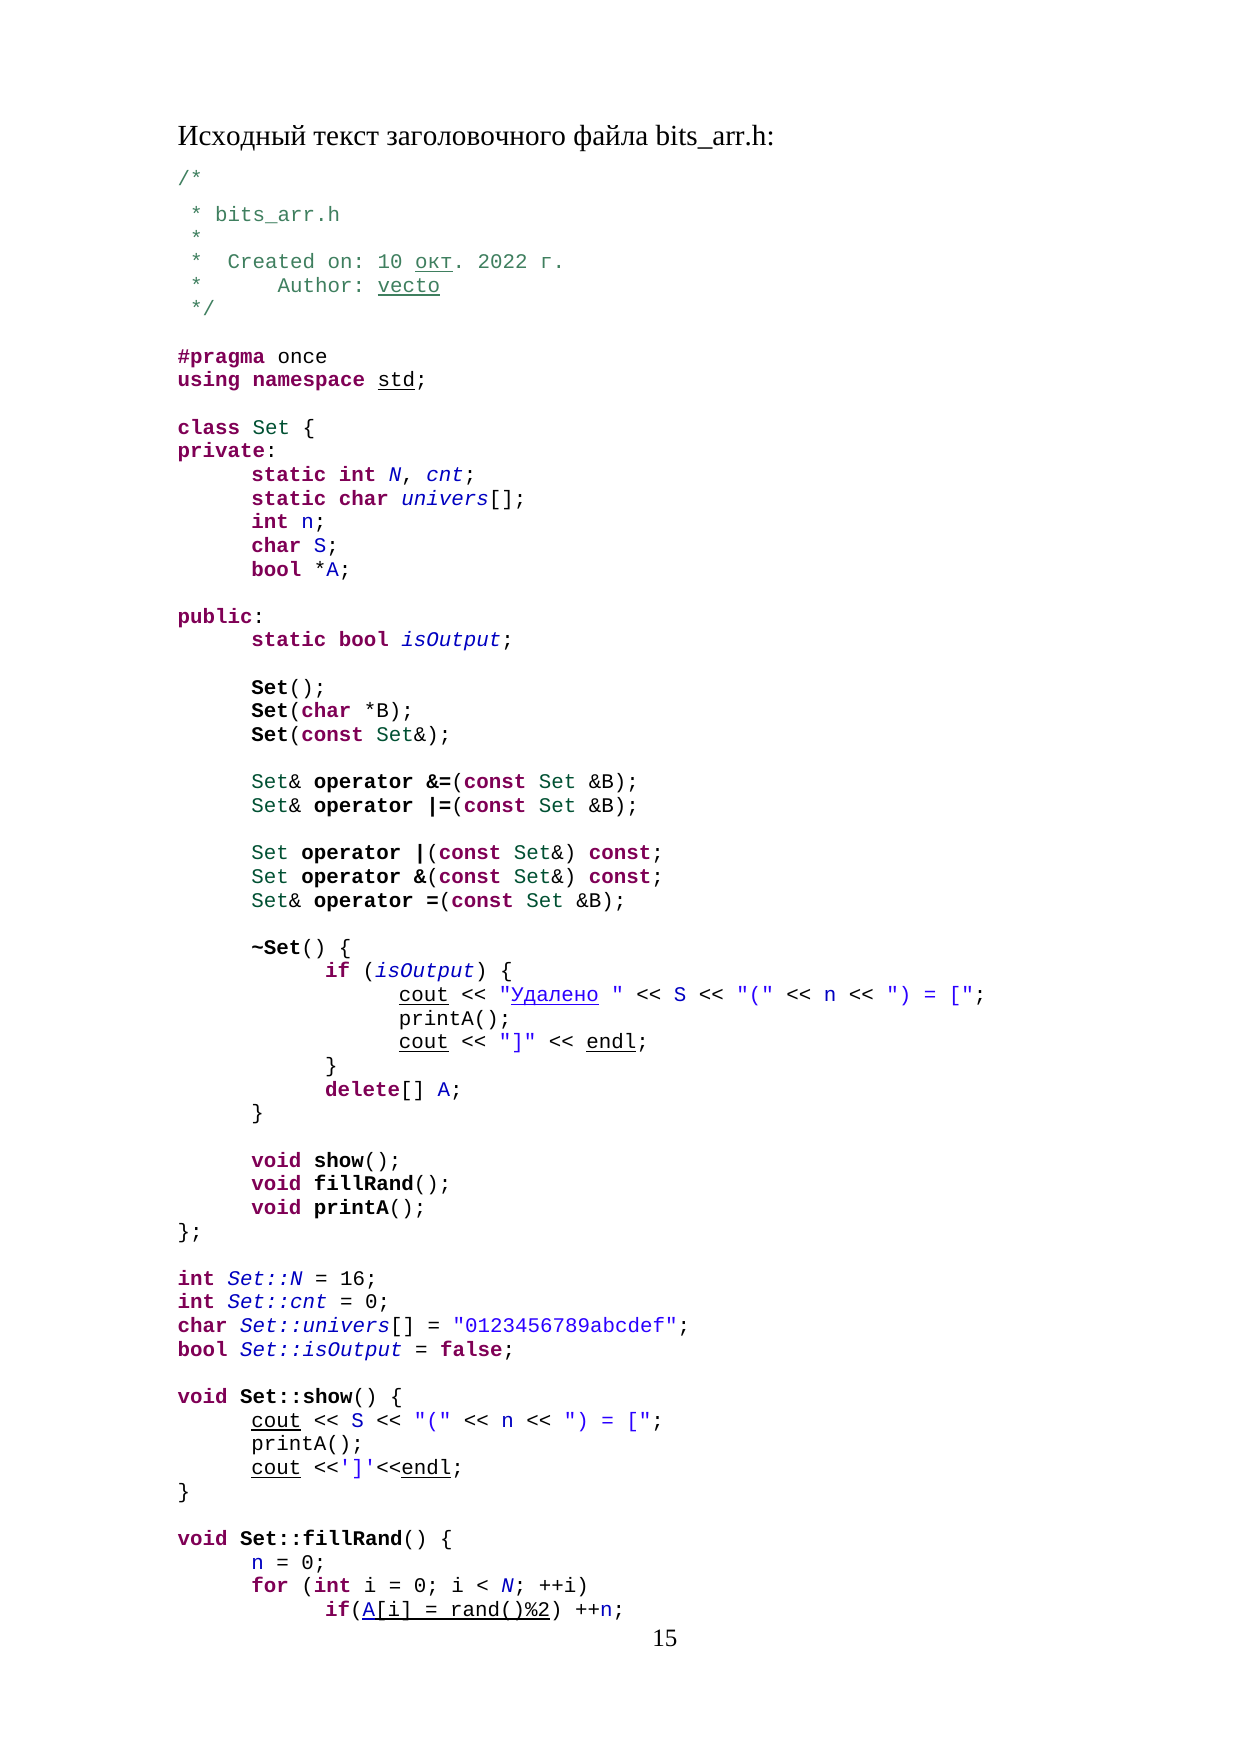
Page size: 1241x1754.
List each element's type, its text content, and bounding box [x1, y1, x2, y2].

text void printA(); [177, 1197, 1152, 1221]
text Set operator &(const Set&) const; [177, 866, 1152, 889]
text }; [177, 1221, 1152, 1244]
text void fillRand(); [177, 1173, 1152, 1197]
text char S; [177, 535, 1152, 558]
text static bool isOutput; [177, 629, 1152, 653]
text cout <<']'<<endl; [177, 1457, 1152, 1481]
text * Created on: 10 окт. 2022 г. [177, 251, 1152, 275]
text Set(const Set&); [177, 724, 1152, 748]
text cout << "]" << endl; [177, 1031, 1152, 1055]
text Set& operator =(const Set &B); [177, 889, 1152, 913]
text #pragma once [177, 346, 1152, 369]
text using namespace std; [177, 369, 1152, 393]
text Исходный текст заголовочного файла bits_arr.h: [177, 118, 1152, 152]
text Set(); [177, 677, 1152, 700]
text int n; [177, 511, 1152, 535]
text for (int i = 0; i < N; ++i) [177, 1575, 1152, 1599]
text private: [177, 440, 1152, 464]
text printA(); [177, 1008, 1152, 1031]
text Set& operator |=(const Set &B); [177, 795, 1152, 819]
text class Set { [177, 417, 1152, 440]
text Set operator |(const Set&) const; [177, 842, 1152, 866]
text Set& operator &=(const Set &B); [177, 771, 1152, 795]
text /* [177, 168, 1152, 192]
text void show(); [177, 1150, 1152, 1173]
text delete[] A; [177, 1079, 1152, 1102]
text n = 0; [177, 1552, 1152, 1575]
text void Set::show() { [177, 1386, 1152, 1410]
text * Author: vecto [177, 275, 1152, 298]
text void Set::fillRand() { [177, 1528, 1152, 1552]
text cout << S << "(" << n << ") = ["; [177, 1410, 1152, 1433]
text Set(char *B); [177, 700, 1152, 724]
text public: [177, 606, 1152, 629]
text } [177, 1481, 1152, 1504]
text } [177, 1102, 1152, 1126]
text static char univers[]; [177, 488, 1152, 511]
text * bits_arr.h [177, 204, 1152, 227]
text if (isOutput) { [177, 961, 1152, 984]
text */ [177, 298, 1152, 322]
text static int N, cnt; [177, 464, 1152, 488]
text bool *A; [177, 558, 1152, 582]
text int Set::cnt = 0; [177, 1292, 1152, 1315]
text * [177, 227, 1152, 251]
text int Set::N = 16; [177, 1268, 1152, 1292]
text if(A[i] = rand()%2) ++n; [177, 1599, 1152, 1623]
text bool Set::isOutput = false; [177, 1339, 1152, 1362]
text cout << "Удалено " << S << "(" << n << ") = ["; [177, 984, 1152, 1008]
text printA(); [177, 1433, 1152, 1457]
text } [177, 1055, 1152, 1079]
text ~Set() { [177, 937, 1152, 961]
text char Set::univers[] = "0123456789abcdef"; [177, 1315, 1152, 1339]
